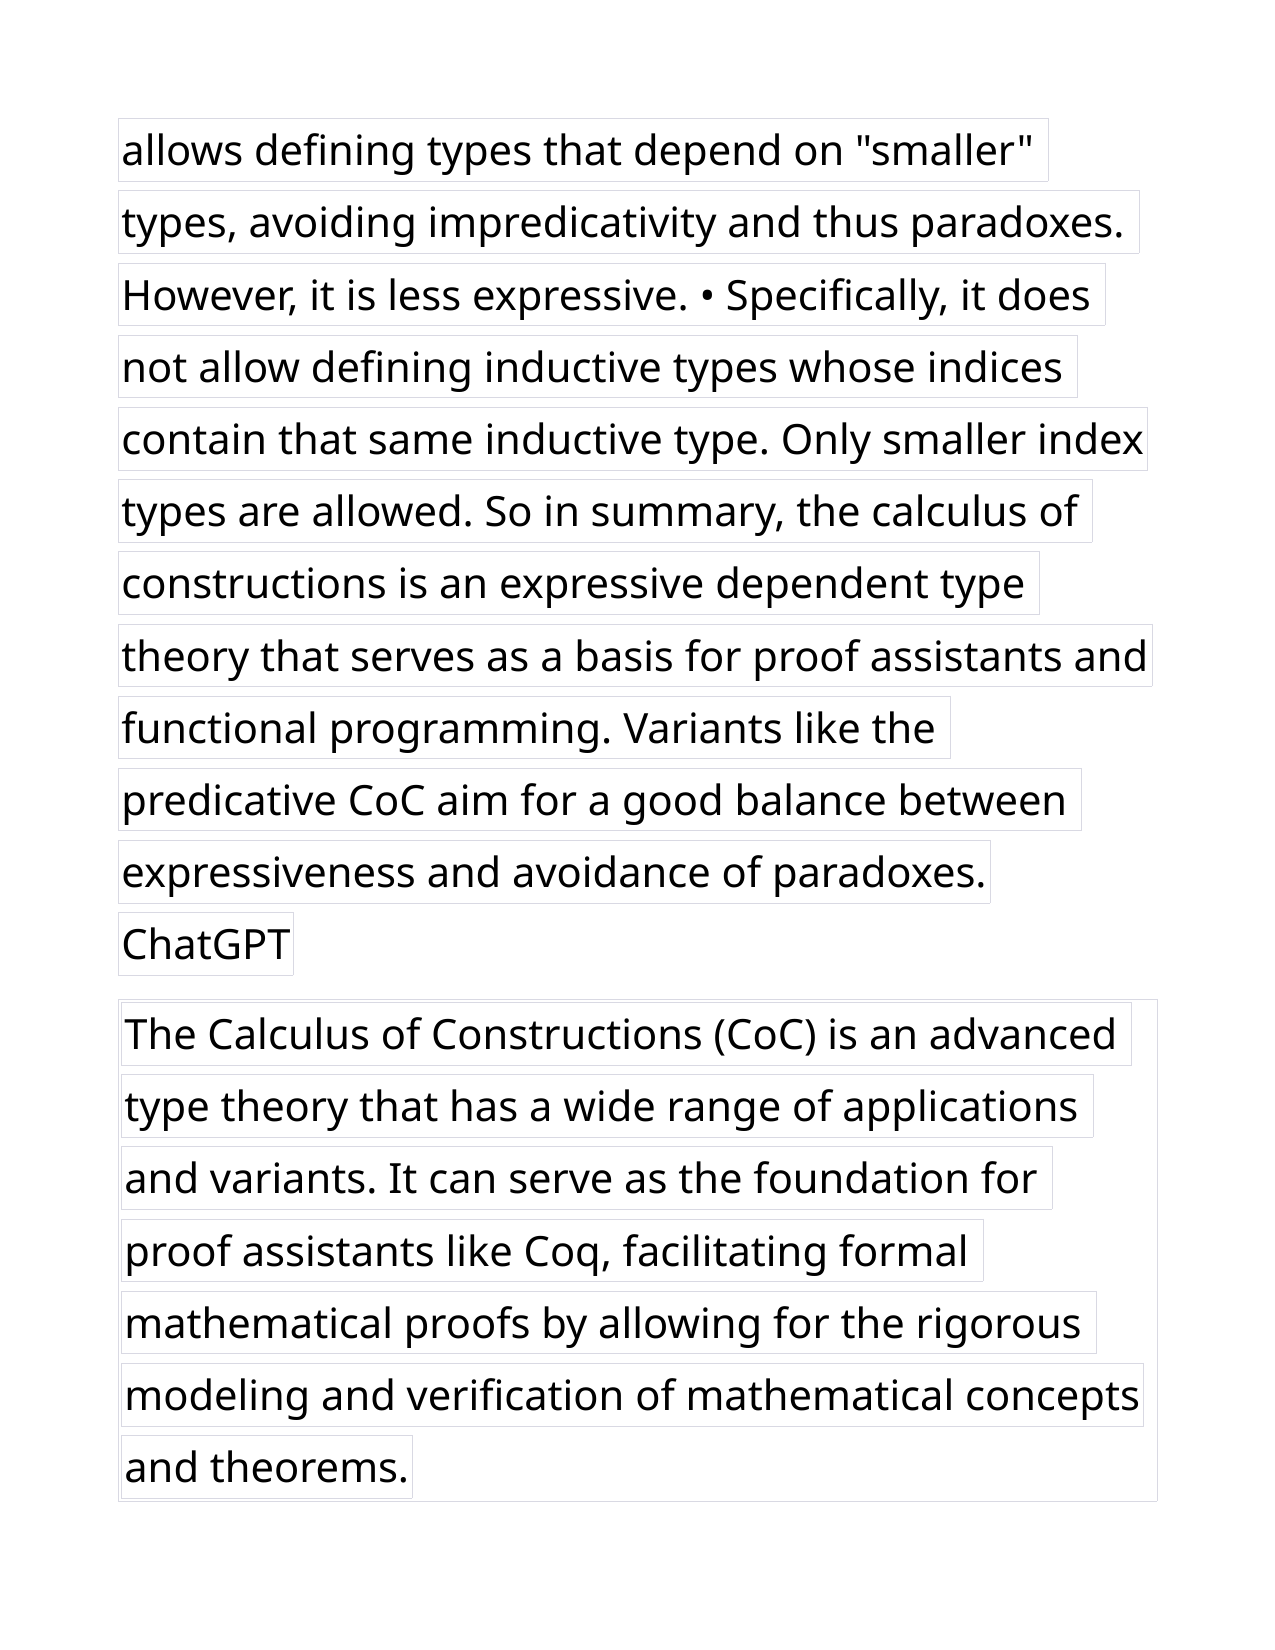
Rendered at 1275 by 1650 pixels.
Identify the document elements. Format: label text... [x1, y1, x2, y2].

text [294, 912, 1157, 975]
text The Calculus of Constructions (CoC) is an advanced type theory that has a wide range of applications and variants. It can serve as the foundation for proof assistants like Coq, facilitating formal mathematical proofs by allowing for the rigorous modeling and verification of mathematical concepts and theorems. [119, 1000, 1157, 1501]
text ChatGPT [119, 913, 293, 975]
text allows defining types that depend on "smaller" types, avoiding impredicativity and thus paradoxes. However, it is less expressive. • Specifically, it does not allow defining inductive types whose indices contain that same inductive type. Only smaller index types are allowed. So in summary, the calculus of constructions is an expressive dependent type theory that serves as a basis for proof assistants and functional programming. Variants like the predicative CoC aim for a good balance between expressiveness and avoidance of paradoxes. [118, 118, 1157, 903]
